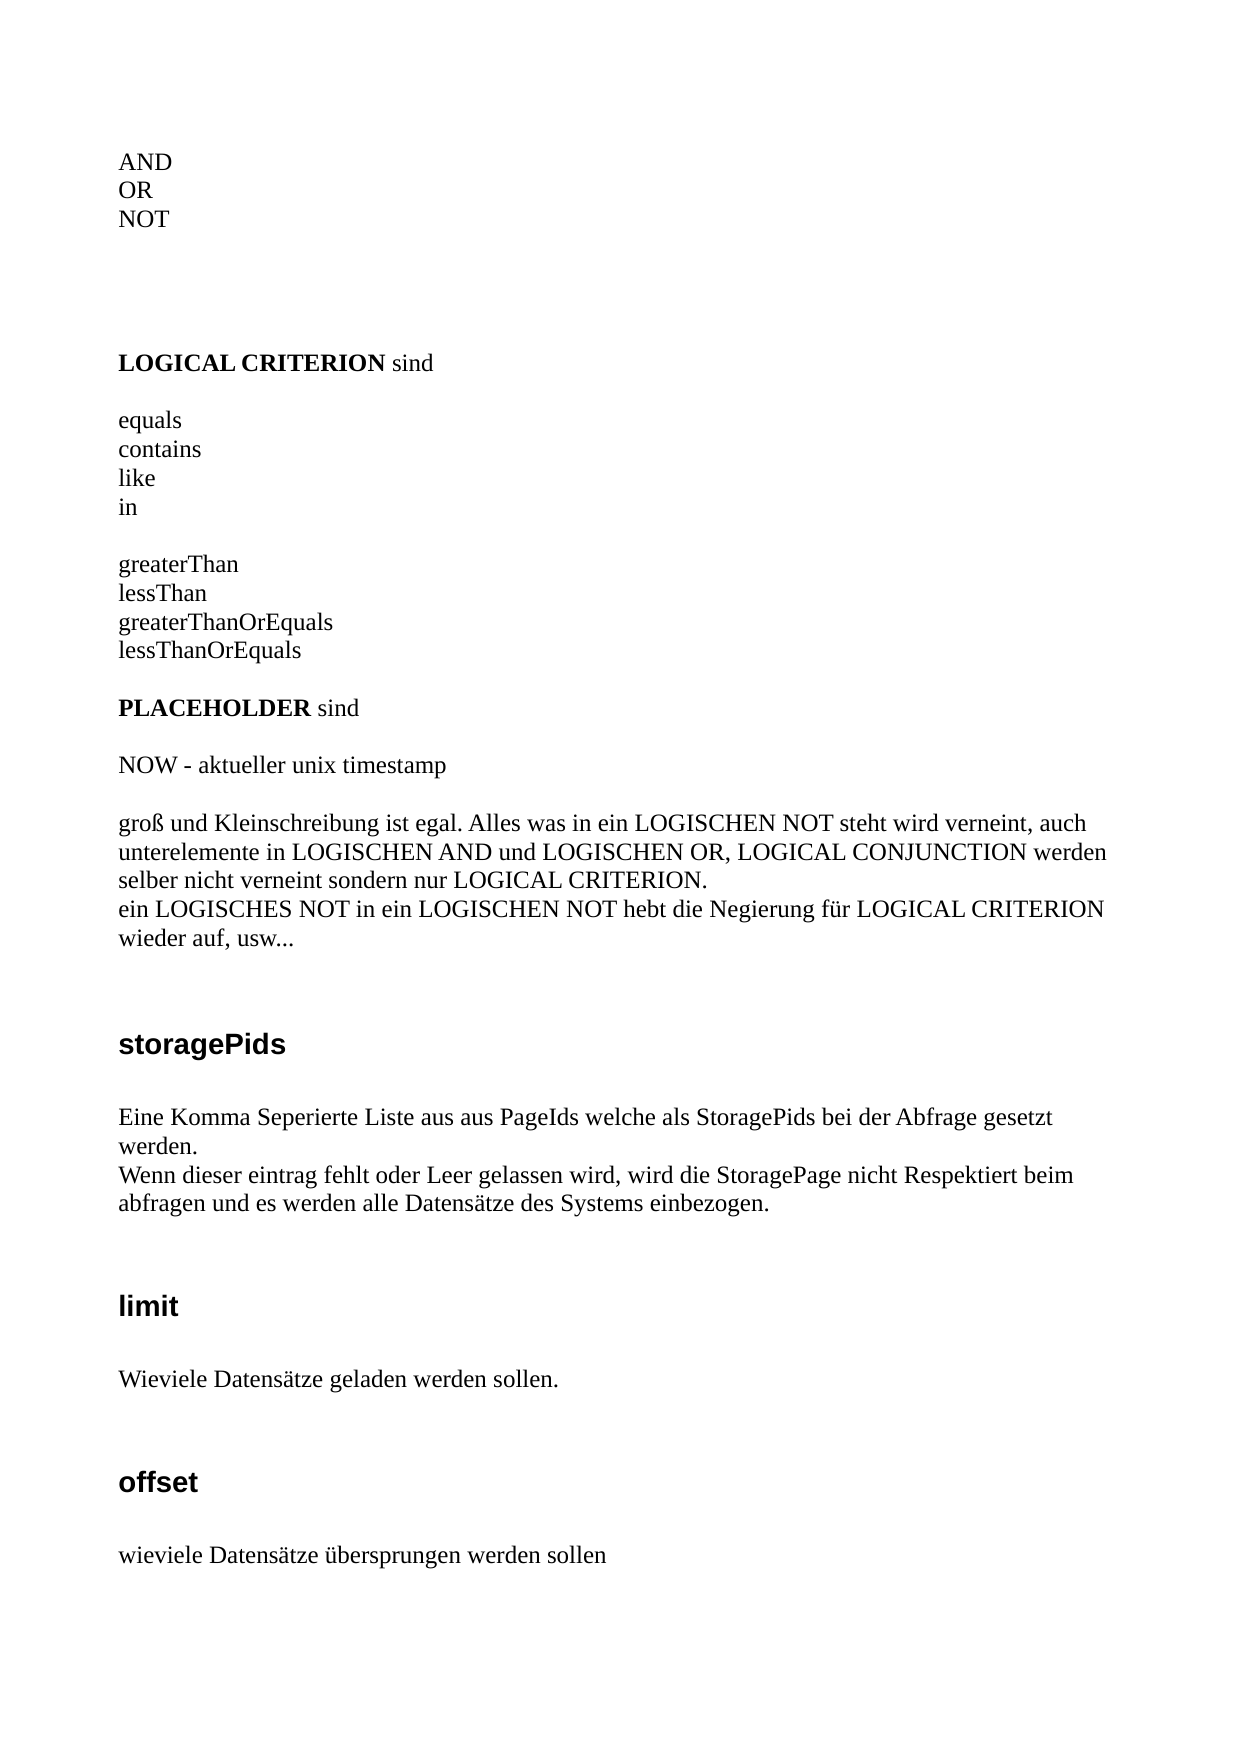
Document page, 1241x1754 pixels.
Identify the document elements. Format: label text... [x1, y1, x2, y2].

text LOGICAL CRITERION sind [118, 348, 1122, 377]
text Wieviele Datensätze geladen werden sollen. [118, 1364, 1122, 1393]
text contains [118, 434, 1122, 463]
text ein LOGISCHES NOT in ein LOGISCHEN NOT hebt die Negierung für LOGICAL CRITERION wieder auf, usw... [118, 894, 1122, 952]
subtitle offset [118, 1465, 1122, 1499]
text lessThanOrEquals [118, 636, 1122, 664]
text wieviele Datensätze übersprungen werden sollen [118, 1540, 1122, 1569]
text NOW - aktueller unix timestamp [118, 751, 1122, 779]
text Wenn dieser eintrag fehlt oder Leer gelassen wird, wird die StoragePage nicht Respektiert beim abfragen und es werden alle Datensätze des Systems einbezogen. [118, 1160, 1122, 1217]
text greaterThanOrEquals [118, 607, 1122, 636]
text Eine Komma Seperierte Liste aus aus PageIds welche als StoragePids bei der Abfrage gesetzt werden. [118, 1102, 1122, 1160]
text in [118, 492, 1122, 521]
text like [118, 463, 1122, 492]
text NOT [118, 204, 1122, 233]
text AND [118, 147, 1122, 176]
text PLACEHOLDER sind [118, 693, 1122, 722]
text groß und Kleinschreibung ist egal. Alles was in ein LOGISCHEN NOT steht wird verneint, auch unterelemente in LOGISCHEN AND und LOGISCHEN OR, LOGICAL CONJUNCTION werden selber nicht verneint sondern nur LOGICAL CRITERION. [118, 808, 1122, 894]
text equals [118, 406, 1122, 434]
text lessThan [118, 578, 1122, 607]
subtitle limit [118, 1289, 1122, 1323]
subtitle storagePids [118, 1027, 1122, 1061]
text OR [118, 176, 1122, 204]
text greaterThan [118, 549, 1122, 578]
